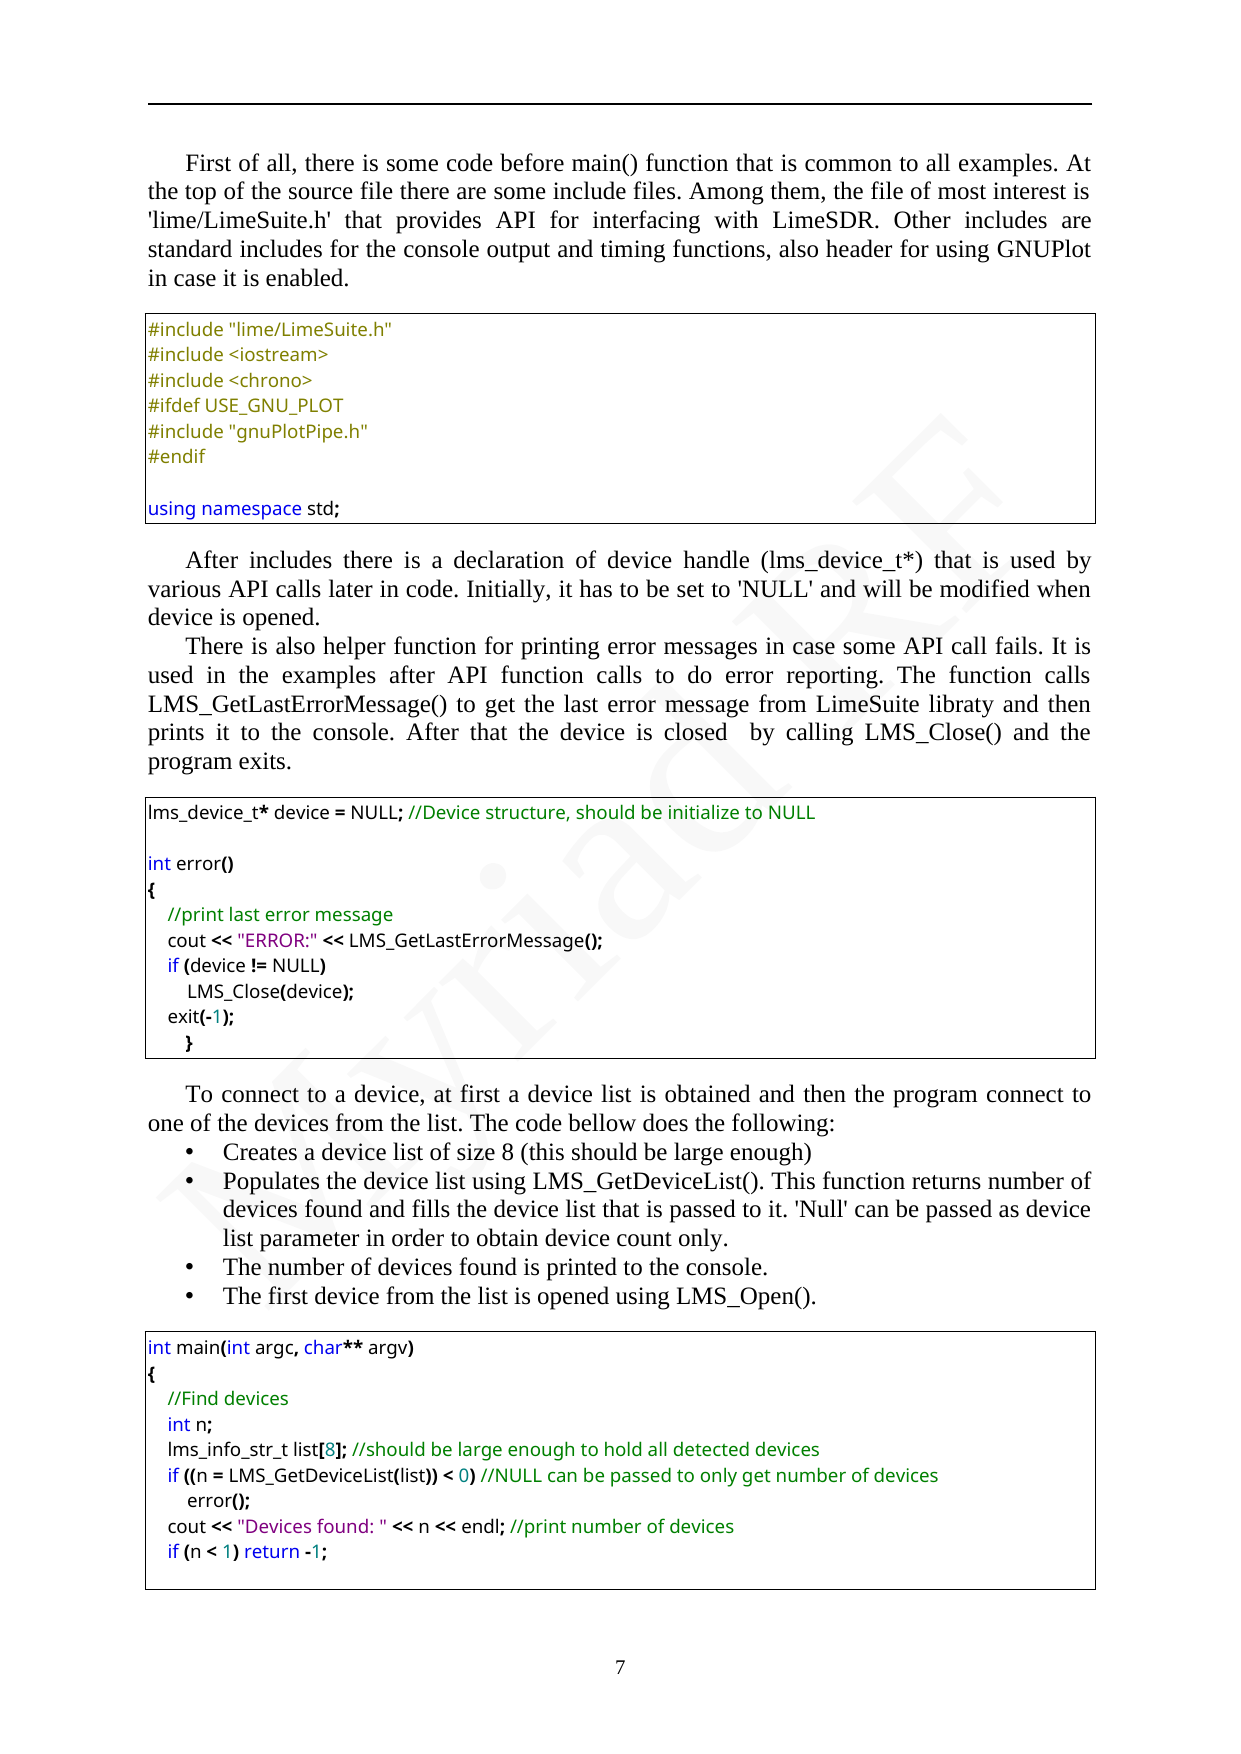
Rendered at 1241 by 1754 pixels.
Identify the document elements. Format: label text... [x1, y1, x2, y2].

text lms_device_t* device = NULL; //Device structure, should be initialize to NULL [146, 798, 666, 825]
text To connect to a device, at first a device list is obtained and then the program connect to one of the devices from the list. The code bellow does the following: [148, 1079, 290, 1137]
text [486, 978, 1092, 1004]
text [523, 1026, 1095, 1058]
text [947, 418, 1092, 444]
list The number of devices found is printed to the console. [185, 1252, 268, 1281]
list The number of devices found is printed to the console. [260, 1252, 1092, 1281]
list Creates a device list of size 8 (this should be large enough) [486, 1137, 1092, 1166]
text [909, 492, 969, 522]
text #include "gnuPlotPipe.h" [148, 418, 934, 444]
list The first device from the list is opened using LMS_Open(). [272, 1281, 1092, 1309]
text To connect to a device, at first a device list is obtained and then the program connect to one of the devices from the list. The code bellow does the following: [465, 1079, 1092, 1137]
text First of all, there is some code before main() function that is common to all examples. At the top of the source file there are some include files. Among them, the file of most interest is 'lime/LimeSuite.h' that provides API for interfacing with LimeSDR. Other includes are standard includes for the console output and timing functions, also header for using GNUPlot in case it is enabled. [148, 148, 1092, 291]
text cout << "Devices found: " << n << endl; //print number of devices [148, 1513, 1092, 1538]
text [669, 876, 1092, 902]
text #ifdef USE_GNU_PLOT [148, 393, 1092, 418]
text lms_device_t* device = NULL; //Device structure, should be initialize to NULL [676, 798, 756, 825]
text [657, 902, 1092, 927]
text #include <chrono> [148, 367, 1092, 393]
text if (n < 1) return -1; [148, 1538, 1092, 1564]
list Creates a device list of size 8 (this should be large enough) [185, 1137, 300, 1166]
text [442, 1026, 521, 1058]
text #include "lime/LimeSuite.h" [146, 314, 1095, 342]
text error(); [148, 1487, 1092, 1513]
text There is also helper function for printing error messages in case some API call fails. It is used in the examples after API function calls to do error reporting. The function calls LMS_GetLastErrorMessage() to get the last error message from LimeSuite libraty and then prints it to the console. After that the device is closed by calling LMS_Close() and the program exits. [148, 631, 1092, 775]
text [479, 953, 581, 978]
text lms_info_str_t list[8]; //should be large enough to hold all detected devices [148, 1436, 1092, 1462]
text lms_device_t* device = NULL; //Device structure, should be initialize to NULL [756, 798, 1095, 825]
text [901, 444, 1092, 469]
text [656, 851, 1092, 876]
text using namespace std; [146, 492, 903, 523]
text [537, 902, 607, 927]
list Populates the device list using LMS_GetDeviceList(). This function returns number of devices found and fills the device list that is passed to it. 'Null' can be passed as device list parameter in order to obtain device count only. [199, 1166, 1092, 1252]
text After includes there is a declaration of device handle (lms_device_t*) that is used by various API calls later in code. Initially, it has to be set to 'NULL' and will be modified when device is opened. [773, 565, 852, 631]
text if ((n = LMS_GetDeviceList(list)) < 0) //NULL can be passed to only get number of devices [148, 1462, 1092, 1487]
list Creates a device list of size 8 (this should be large enough) [305, 1137, 358, 1166]
text int error() [148, 851, 575, 876]
text cout << "ERROR:" << LMS_GetLastErrorMessage(); [562, 927, 1092, 953]
text [614, 876, 664, 902]
text //print last error message [148, 902, 530, 927]
text //Find devices [148, 1385, 1092, 1411]
text [617, 902, 658, 919]
text if (device != NULL) [148, 953, 476, 978]
text After includes there is a declaration of device handle (lms_device_t*) that is used by various API calls later in code. Initially, it has to be set to 'NULL' and will be modified when device is opened. [840, 545, 1092, 631]
text int n; [148, 1411, 1092, 1436]
text [433, 1004, 502, 1026]
text [625, 863, 649, 876]
text exit(-1); [148, 1004, 428, 1026]
text [578, 851, 629, 876]
text #endif [148, 444, 908, 469]
text After includes there is a declaration of device handle (lms_device_t*) that is used by various API calls later in code. Initially, it has to be set to 'NULL' and will be modified when device is opened. [148, 545, 818, 631]
text [956, 492, 1095, 523]
text LMS_Close(device); [148, 978, 480, 1004]
text To connect to a device, at first a device list is obtained and then the program connect to one of the devices from the list. The code bellow does the following: [308, 1079, 475, 1137]
text { [148, 876, 611, 902]
text [512, 1004, 1092, 1026]
text int main(int argc, char** argv) [146, 1332, 1095, 1360]
text { [148, 1360, 1092, 1385]
text cout << "ERROR:" << LMS_GetLastErrorMessage(); [148, 927, 488, 953]
list Creates a device list of size 8 (this should be large enough) [366, 1137, 477, 1166]
list The first device from the list is opened using LMS_Open(). [185, 1281, 276, 1309]
text cout << "ERROR:" << LMS_GetLastErrorMessage(); [490, 927, 556, 953]
text [588, 953, 1092, 978]
text } [146, 1026, 442, 1058]
text #include <iostream> [148, 342, 1092, 367]
